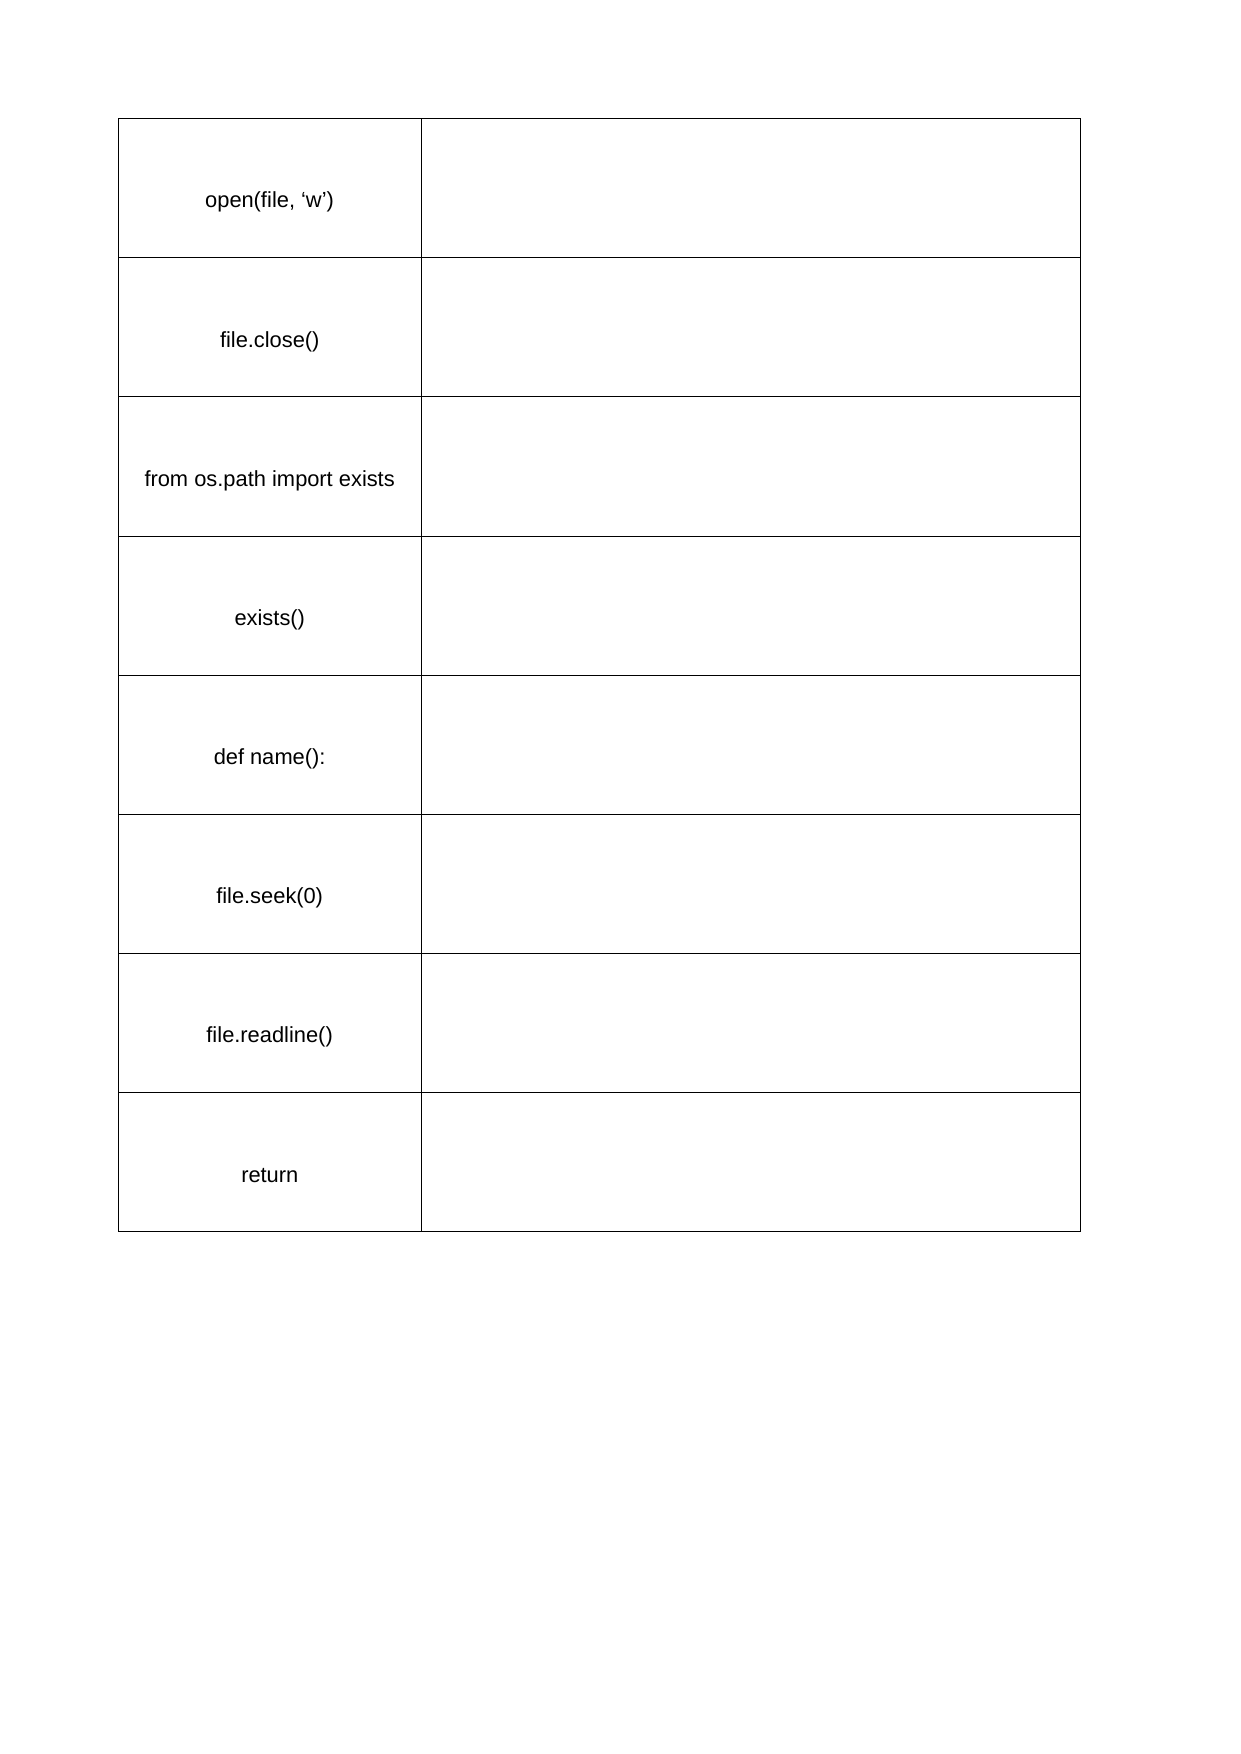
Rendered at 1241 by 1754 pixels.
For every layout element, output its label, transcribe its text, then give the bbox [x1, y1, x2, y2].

table_cell def name(): [119, 676, 421, 814]
table_cell [422, 954, 1080, 1092]
table_cell from os.path import exists [119, 397, 421, 536]
table_cell [422, 1093, 1080, 1231]
table_cell file.close() [119, 258, 421, 396]
table_cell [422, 676, 1080, 814]
table_cell [422, 258, 1080, 396]
table_header open(file, ‘w’) [119, 119, 421, 257]
table_cell [422, 397, 1080, 536]
table_cell file.readline() [119, 954, 421, 1092]
table_cell [422, 537, 1080, 675]
table_cell file.seek(0) [119, 815, 421, 953]
table_header [422, 119, 1080, 257]
table_cell [422, 815, 1080, 953]
table_cell return [119, 1093, 421, 1231]
table_cell exists() [119, 537, 421, 675]
